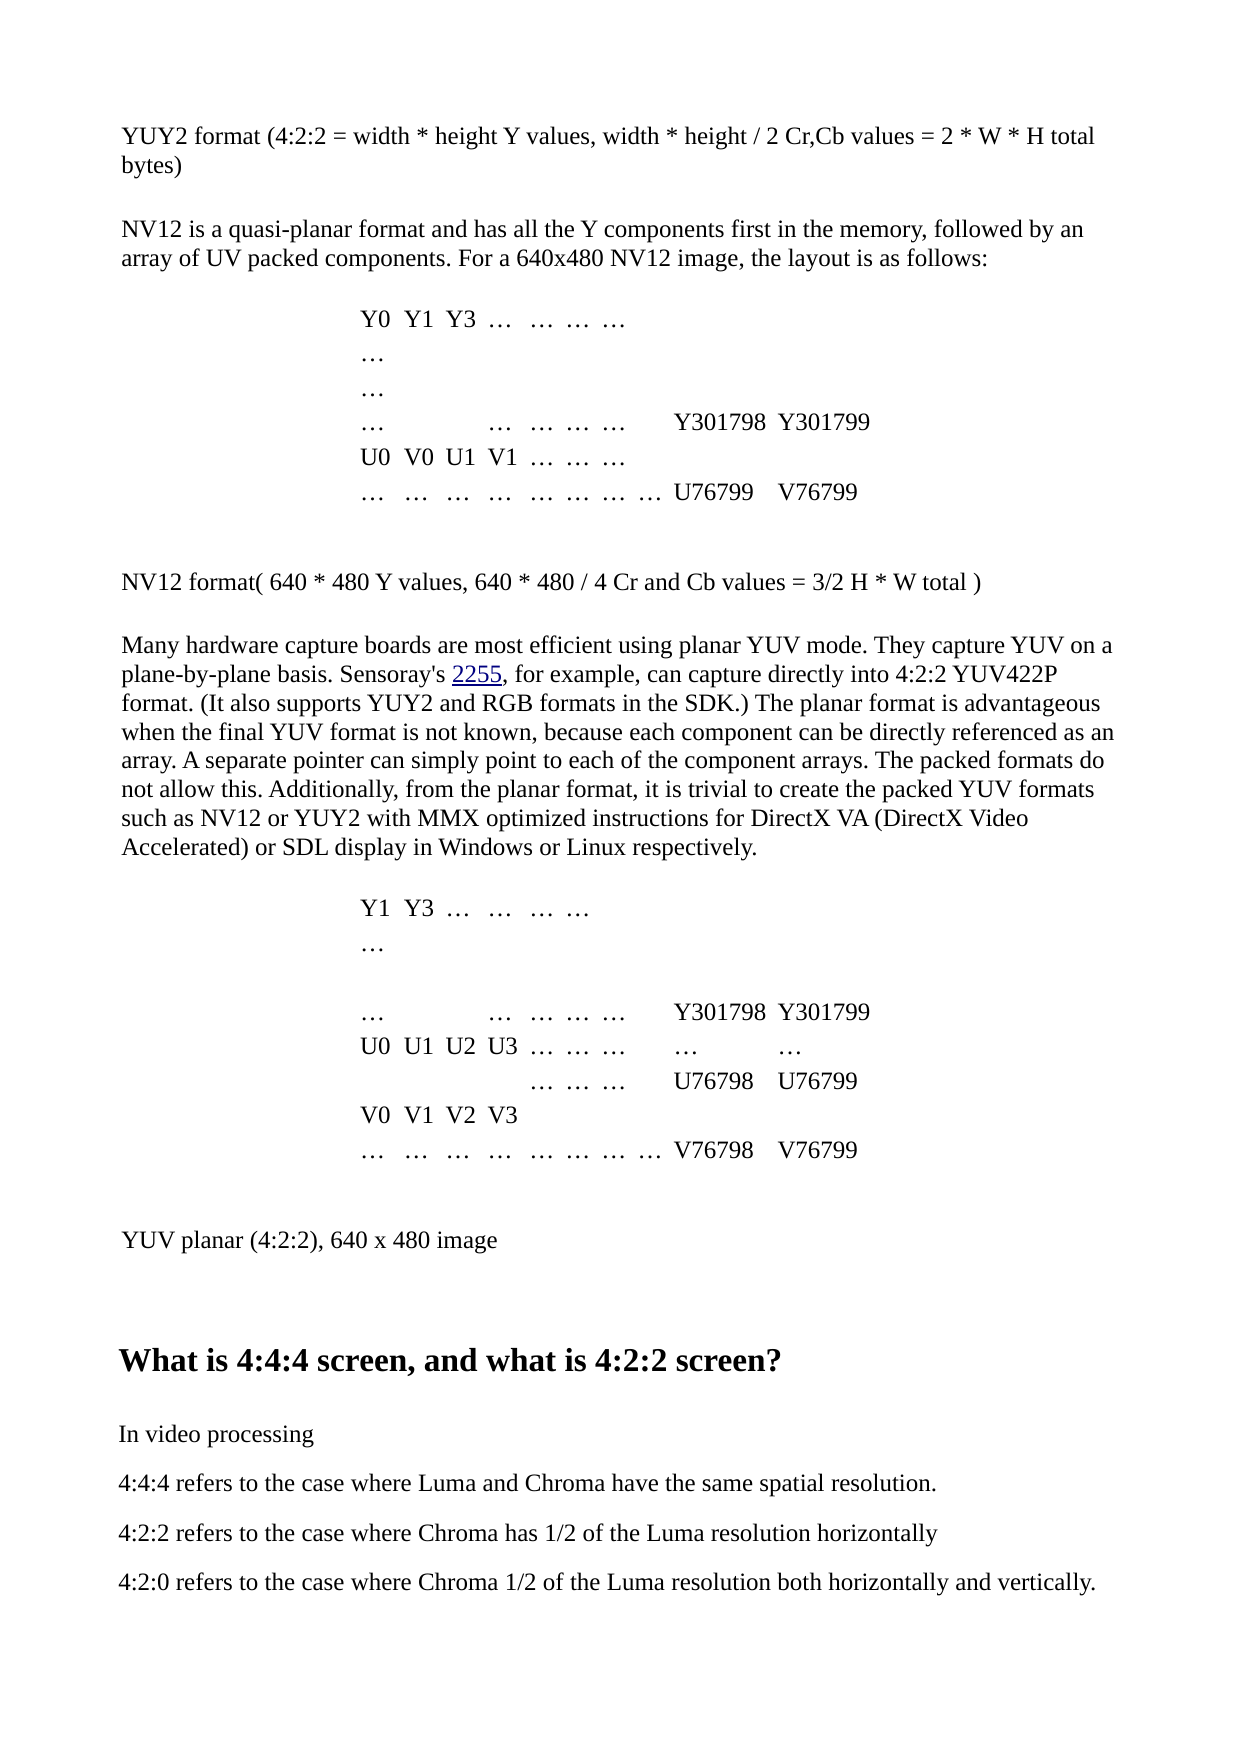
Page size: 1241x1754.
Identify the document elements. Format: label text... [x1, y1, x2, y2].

table_cell … [357, 1132, 401, 1167]
table_cell [634, 1098, 670, 1132]
table_cell [401, 405, 442, 439]
table_cell U3 [484, 1029, 526, 1063]
table_header … [484, 890, 526, 925]
table_cell [443, 959, 484, 994]
table_cell [484, 959, 526, 994]
table_cell … [357, 370, 401, 404]
table_cell U0 [357, 1029, 401, 1063]
table_cell … [598, 994, 634, 1028]
table_cell … [357, 925, 401, 959]
table_cell Y301799 [774, 405, 883, 439]
table_cell U1 [401, 1029, 442, 1063]
table_cell [634, 370, 670, 404]
table_cell [526, 335, 562, 370]
table_cell [401, 959, 442, 994]
table_cell … [562, 1132, 598, 1167]
table_cell … [357, 994, 401, 1028]
table_cell [401, 925, 442, 959]
table_cell … [526, 439, 562, 474]
table_cell … [357, 474, 401, 508]
table_cell … [598, 474, 634, 508]
table_cell [670, 335, 774, 370]
table_cell [357, 1063, 401, 1098]
table_header … [562, 890, 598, 925]
table_header [634, 301, 670, 335]
table_cell [598, 1098, 634, 1132]
table_cell V3 [484, 1098, 526, 1132]
subtitle What is 4:4:4 screen, and what is 4:2:2 screen? [118, 1340, 1122, 1378]
table_cell … [562, 405, 598, 439]
table_header Y3 [443, 301, 484, 335]
table_cell … [443, 474, 484, 508]
table_cell U76798 [670, 1063, 774, 1098]
table_cell Y301799 [774, 994, 883, 1028]
table_cell V2 [443, 1098, 484, 1132]
table_cell [634, 335, 670, 370]
table_cell … [598, 405, 634, 439]
table_header [774, 890, 883, 925]
table_cell … [526, 1029, 562, 1063]
table_cell [401, 994, 442, 1028]
table_cell [484, 925, 526, 959]
table_cell [634, 1029, 670, 1063]
table_cell [774, 925, 883, 959]
table_header [670, 301, 774, 335]
table_cell … [526, 474, 562, 508]
table_cell [774, 1098, 883, 1132]
table_cell [774, 439, 883, 474]
table_cell [562, 1098, 598, 1132]
table_cell [443, 370, 484, 404]
text In video processing [118, 1419, 1122, 1448]
table_cell V0 [357, 1098, 401, 1132]
table_cell [670, 439, 774, 474]
table_cell … [598, 1029, 634, 1063]
table_cell [598, 959, 634, 994]
table_cell … [401, 1132, 442, 1167]
table_header … [443, 890, 484, 925]
table_cell … [484, 994, 526, 1028]
table_cell … [526, 405, 562, 439]
table_cell … [562, 439, 598, 474]
table_header Y1 [401, 301, 442, 335]
table_cell … [634, 474, 670, 508]
table_cell … [401, 474, 442, 508]
table_cell [774, 370, 883, 404]
table_cell … [357, 405, 401, 439]
table_cell … [670, 1029, 774, 1063]
table_cell [634, 959, 670, 994]
table_cell [562, 925, 598, 959]
table_cell [401, 370, 442, 404]
table_cell [443, 1063, 484, 1098]
table_cell … [598, 1132, 634, 1167]
table_cell [562, 959, 598, 994]
table_cell [670, 925, 774, 959]
table_cell [526, 925, 562, 959]
table_cell [484, 335, 526, 370]
table_cell [562, 335, 598, 370]
table_cell … [443, 1132, 484, 1167]
table_cell [443, 994, 484, 1028]
table_cell … [562, 1029, 598, 1063]
table_cell V1 [484, 439, 526, 474]
table_cell [401, 335, 442, 370]
table_cell V76799 [774, 1132, 883, 1167]
table_cell [562, 370, 598, 404]
table_cell … [484, 474, 526, 508]
table_cell [526, 370, 562, 404]
table_cell [443, 335, 484, 370]
table_cell [634, 439, 670, 474]
table_cell … [526, 994, 562, 1028]
table_cell [774, 335, 883, 370]
text 4:2:0 refers to the case where Chroma 1/2 of the Luma resolution both horizontally and vertically. [118, 1567, 1122, 1595]
table_header … [484, 301, 526, 335]
table_cell U76799 [774, 1063, 883, 1098]
table_cell [484, 370, 526, 404]
table_cell [634, 925, 670, 959]
table_cell V76798 [670, 1132, 774, 1167]
table_cell [357, 959, 401, 994]
table_cell … [484, 405, 526, 439]
table_cell [484, 1063, 526, 1098]
table_cell [634, 1063, 670, 1098]
table_header … [598, 301, 634, 335]
table_header [634, 890, 670, 925]
table_header … [562, 301, 598, 335]
table_header [670, 890, 774, 925]
table_cell [670, 959, 774, 994]
table_header Y3 [401, 890, 442, 925]
table_cell … [526, 1132, 562, 1167]
table_cell V76799 [774, 474, 883, 508]
table_cell … [634, 1132, 670, 1167]
table_cell … [598, 439, 634, 474]
table_cell [526, 959, 562, 994]
table_header Y0 [357, 301, 401, 335]
table_cell U1 [443, 439, 484, 474]
table_cell Many hardware capture boards are most efficient using planar YUV mode. They capture YUV on a plane-by-plane basis. Sensoray's 2255, for example, can capture directly into 4:2:2 YUV422P format. (It also supports YUY2 and RGB formats in the SDK.) The planar format is advantageous when the final YUV format is not known, because each component can be directly referenced as an array. A separate pointer can simply point to each of the component arrays. The packed formats do not allow this. Additionally, from the planar format, it is trivial to create the packed YUV formats such as NV12 or YUY2 with MMX optimized instructions for DirectX VA (DirectX Video Accelerated) or SDL display in Windows or Linux respectively. YUV planar (4:2:2), 640 x 480 image [118, 628, 1122, 1286]
table_header Y1 [357, 890, 401, 925]
table_cell V1 [401, 1098, 442, 1132]
table_cell … [526, 1063, 562, 1098]
table_header [774, 301, 883, 335]
table_cell [443, 925, 484, 959]
table_cell … [774, 1029, 883, 1063]
table_cell … [484, 1132, 526, 1167]
table_cell U2 [443, 1029, 484, 1063]
table_cell V0 [401, 439, 442, 474]
table_cell [634, 405, 670, 439]
table_cell [598, 370, 634, 404]
table_cell … [357, 335, 401, 370]
table_cell Y301798 [670, 994, 774, 1028]
table_cell [598, 925, 634, 959]
table_cell [598, 335, 634, 370]
text 4:4:4 refers to the case where Luma and Chroma have the same spatial resolution. [118, 1468, 1122, 1497]
table_header … [526, 301, 562, 335]
table_cell [670, 370, 774, 404]
table_cell … [562, 1063, 598, 1098]
table_cell [634, 994, 670, 1028]
table_cell … [562, 994, 598, 1028]
table_cell YUY2 format (4:2:2 = width * height Y values, width * height / 2 Cr,Cb values = 2 * W * H total bytes) [118, 118, 1122, 211]
table_header … [526, 890, 562, 925]
table_cell Y301798 [670, 405, 774, 439]
table_cell [443, 405, 484, 439]
table_cell U76799 [670, 474, 774, 508]
table_cell [774, 959, 883, 994]
table_cell … [562, 474, 598, 508]
text 4:2:2 refers to the case where Chroma has 1/2 of the Luma resolution horizontally [118, 1518, 1122, 1546]
table_cell U0 [357, 439, 401, 474]
table_cell NV12 is a quasi-planar format and has all the Y components first in the memory, followed by an array of UV packed components. For a 640x480 NV12 image, the layout is as follows: NV12 format( 640 * 480 Y values, 640 * 480 / 4 Cr and Cb values = 3/2 H * W total ) [118, 211, 1122, 628]
table_cell [401, 1063, 442, 1098]
table_cell [670, 1098, 774, 1132]
table_cell [526, 1098, 562, 1132]
table_cell … [598, 1063, 634, 1098]
table_header [598, 890, 634, 925]
